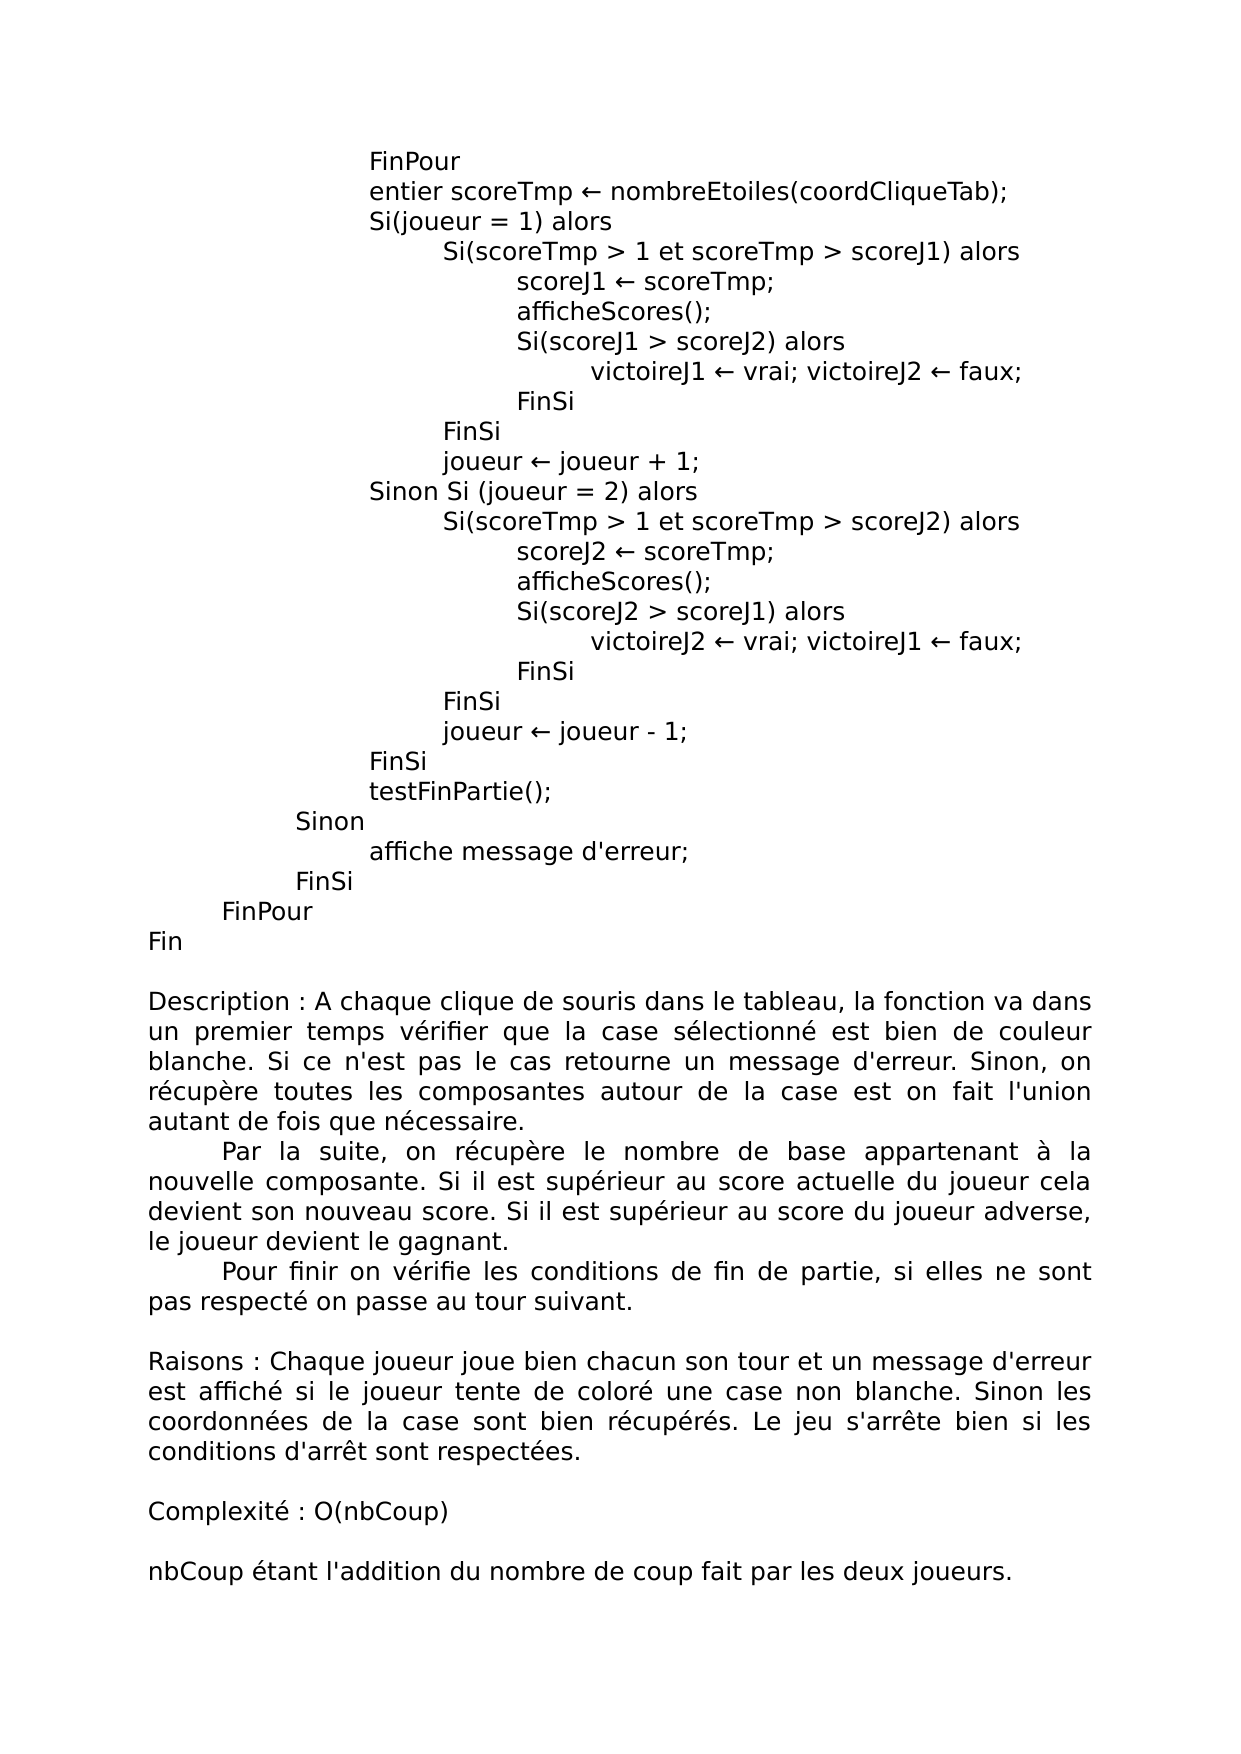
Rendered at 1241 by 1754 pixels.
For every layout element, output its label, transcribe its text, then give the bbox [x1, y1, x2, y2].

text Si(scoreJ1 > scoreJ2) alors [148, 328, 1093, 357]
text scoreJ1 ← scoreTmp; [148, 268, 1093, 297]
text FinSi [148, 418, 1093, 447]
text FinPour [148, 148, 1093, 177]
text Sinon Si (joueur = 2) alors [148, 478, 1093, 507]
text FinSi [148, 748, 1093, 777]
text afficheScores(); [148, 568, 1093, 597]
text afficheScores(); [148, 298, 1093, 327]
text entier scoreTmp ← nombreEtoiles(coordCliqueTab); [148, 178, 1093, 207]
text FinSi [148, 868, 1093, 897]
text Complexité : O(nbCoup) [148, 1498, 1093, 1527]
text Pour finir on vérifie les conditions de fin de partie, si elles ne sont pas respecté on passe au tour suivant. [148, 1258, 1093, 1317]
text FinSi [148, 388, 1093, 417]
text testFinPartie(); [148, 778, 1093, 807]
text FinSi [148, 688, 1093, 717]
text victoireJ2 ← vrai; victoireJ1 ← faux; [148, 628, 1093, 657]
text affiche message d'erreur; [148, 838, 1093, 867]
text Si(scoreTmp > 1 et scoreTmp > scoreJ1) alors [148, 238, 1093, 267]
text joueur ← joueur - 1; [148, 718, 1093, 747]
text scoreJ2 ← scoreTmp; [148, 538, 1093, 567]
text Description : A chaque clique de souris dans le tableau, la fonction va dans un premier temps vérifier que la case sélectionné est bien de couleur blanche. Si ce n'est pas le cas retourne un message d'erreur. Sinon, on récupère toutes les composantes autour de la case est on fait l'union autant de fois que nécessaire. [148, 988, 1093, 1137]
text nbCoup étant l'addition du nombre de coup fait par les deux joueurs. [148, 1558, 1093, 1587]
text FinSi [148, 658, 1093, 687]
text Raisons : Chaque joueur joue bien chacun son tour et un message d'erreur est affiché si le joueur tente de coloré une case non blanche. Sinon les coordonnées de la case sont bien récupérés. Le jeu s'arrête bien si les conditions d'arrêt sont respectées. [148, 1348, 1093, 1467]
text Si(scoreTmp > 1 et scoreTmp > scoreJ2) alors [148, 508, 1093, 537]
text Fin [148, 928, 1093, 957]
text Par la suite, on récupère le nombre de base appartenant à la nouvelle composante. Si il est supérieur au score actuelle du joueur cela devient son nouveau score. Si il est supérieur au score du joueur adverse, le joueur devient le gagnant. [148, 1138, 1093, 1257]
text FinPour [148, 898, 1093, 927]
text Si(scoreJ2 > scoreJ1) alors [148, 598, 1093, 627]
text Sinon [148, 808, 1093, 837]
text joueur ← joueur + 1; [148, 448, 1093, 477]
text victoireJ1 ← vrai; victoireJ2 ← faux; [148, 358, 1093, 387]
text Si(joueur = 1) alors [148, 208, 1093, 237]
